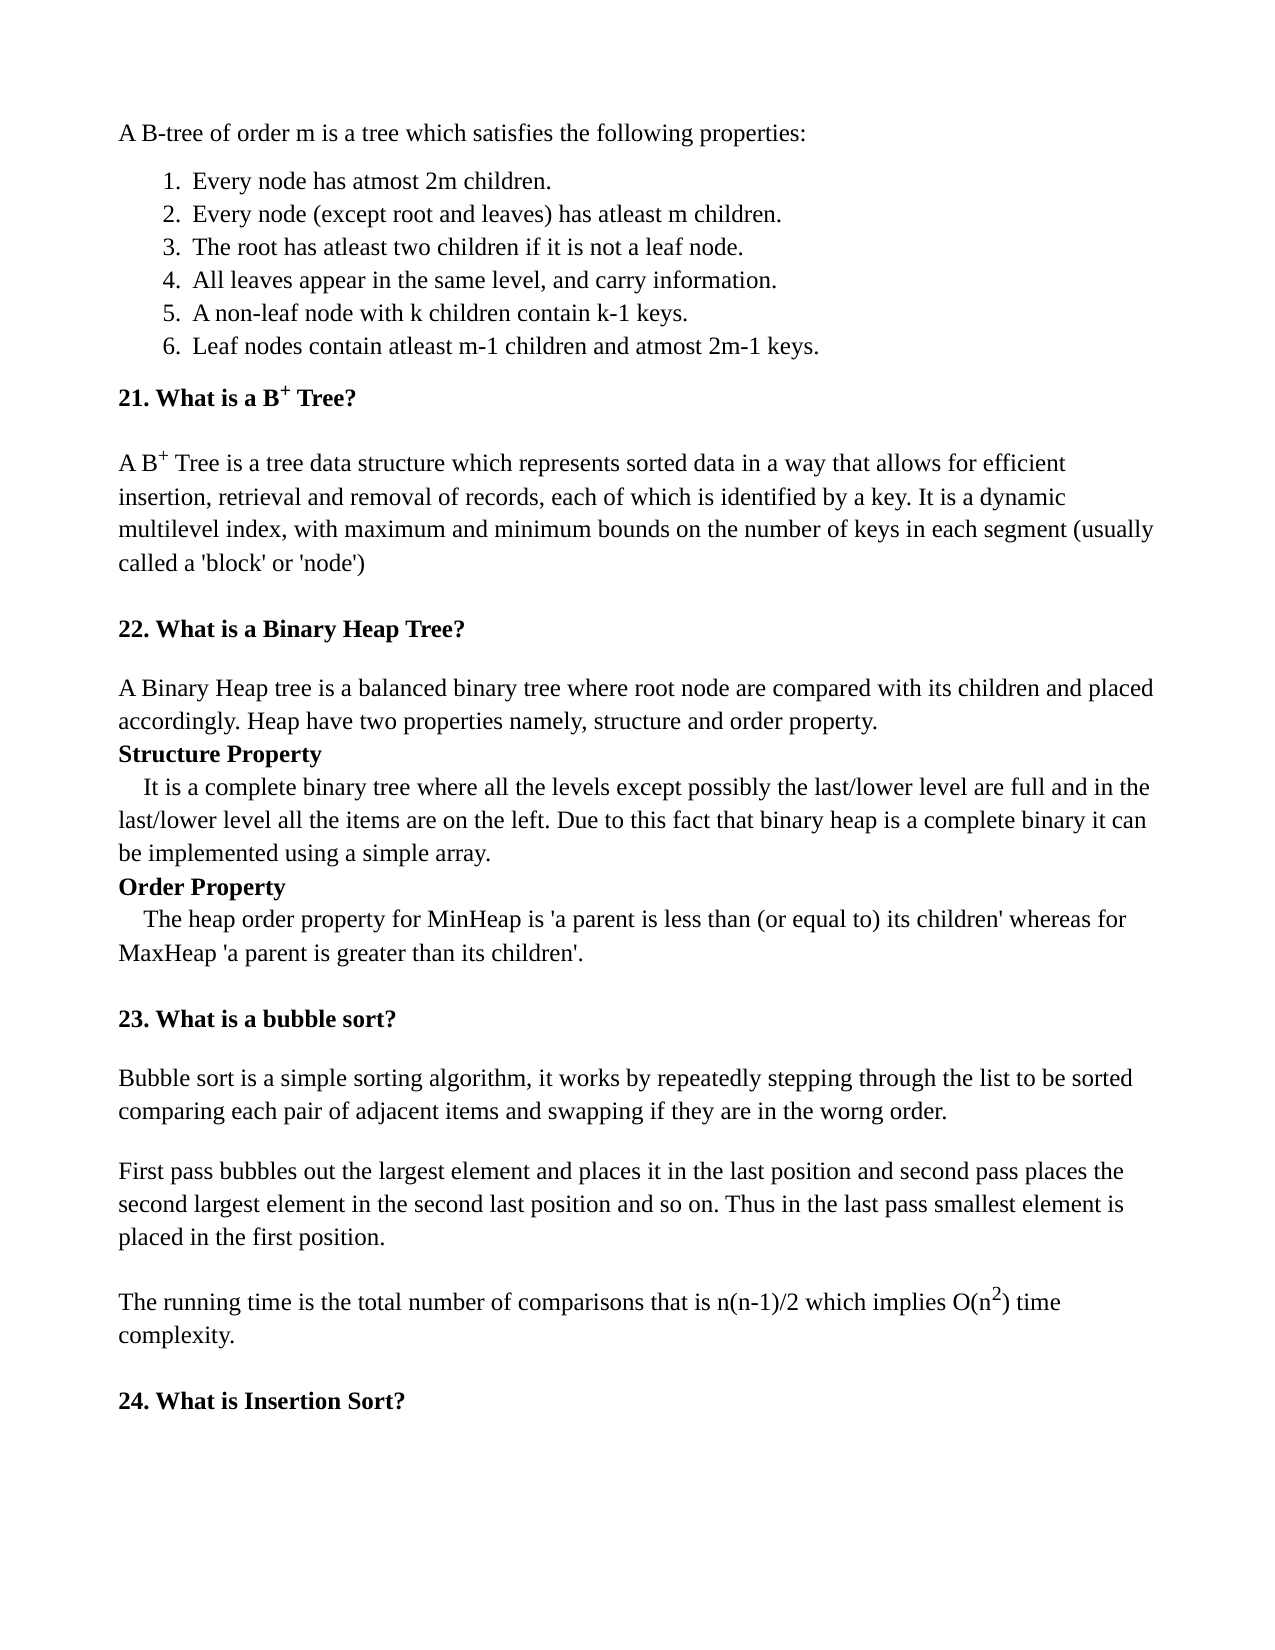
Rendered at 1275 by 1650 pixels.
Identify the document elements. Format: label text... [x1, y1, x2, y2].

list A non-leaf node with k children contain k-1 keys. [162, 298, 1157, 327]
text 21. What is a B+ Tree? [118, 378, 1157, 412]
text 24. What is Insertion Sort? [118, 1353, 1157, 1415]
text A B+ Tree is a tree data structure which represents sorted data in a way that allows for efficient insertion, retrieval and removal of records, each of which is identified by a key. It is a dynamic multilevel index, with maximum and minimum bounds on the number of keys in each segment (usually called a 'block' or 'node') [118, 444, 1157, 576]
text 22. What is a Binary Heap Tree? [118, 581, 1157, 642]
list Every node has atmost 2m children. [162, 166, 1157, 194]
text The running time is the total number of comparisons that is n(n-1)/2 which implies O(n2) time complexity. [118, 1282, 1157, 1349]
list Leaf nodes contain atleast m-1 children and atmost 2m-1 keys. [162, 331, 1157, 359]
text Bubble sort is a simple sorting algorithm, it works by repeatedly stepping through the list to be sorted comparing each pair of adjacent items and swapping if they are in the worng order. [118, 1063, 1157, 1125]
text A B-tree of order m is a tree which satisfies the following properties: [118, 118, 1157, 147]
list The root has atleast two children if it is not a leaf node. [162, 232, 1157, 261]
text 23. What is a bubble sort? [118, 971, 1157, 1032]
list All leaves appear in the same level, and carry information. [162, 265, 1157, 293]
list Every node (except root and leaves) has atleast m children. [162, 199, 1157, 227]
text First pass bubbles out the largest element and places it in the last position and second pass places the second largest element in the second last position and so on. Thus in the last pass smallest element is placed in the first position. [118, 1156, 1157, 1251]
text A Binary Heap tree is a balanced binary tree where root node are compared with its children and placed accordingly. Heap have two properties namely, structure and order property. Structure Property It is a complete binary tree where all the levels except possibly the last/lower level are full and in the last/lower level all the items are on the left. Due to this fact that binary heap is a complete binary it can be implemented using a simple array. Order Property The heap order property for MinHeap is 'a parent is less than (or equal to) its children' whereas for MaxHeap 'a parent is greater than its children'. [118, 673, 1157, 966]
